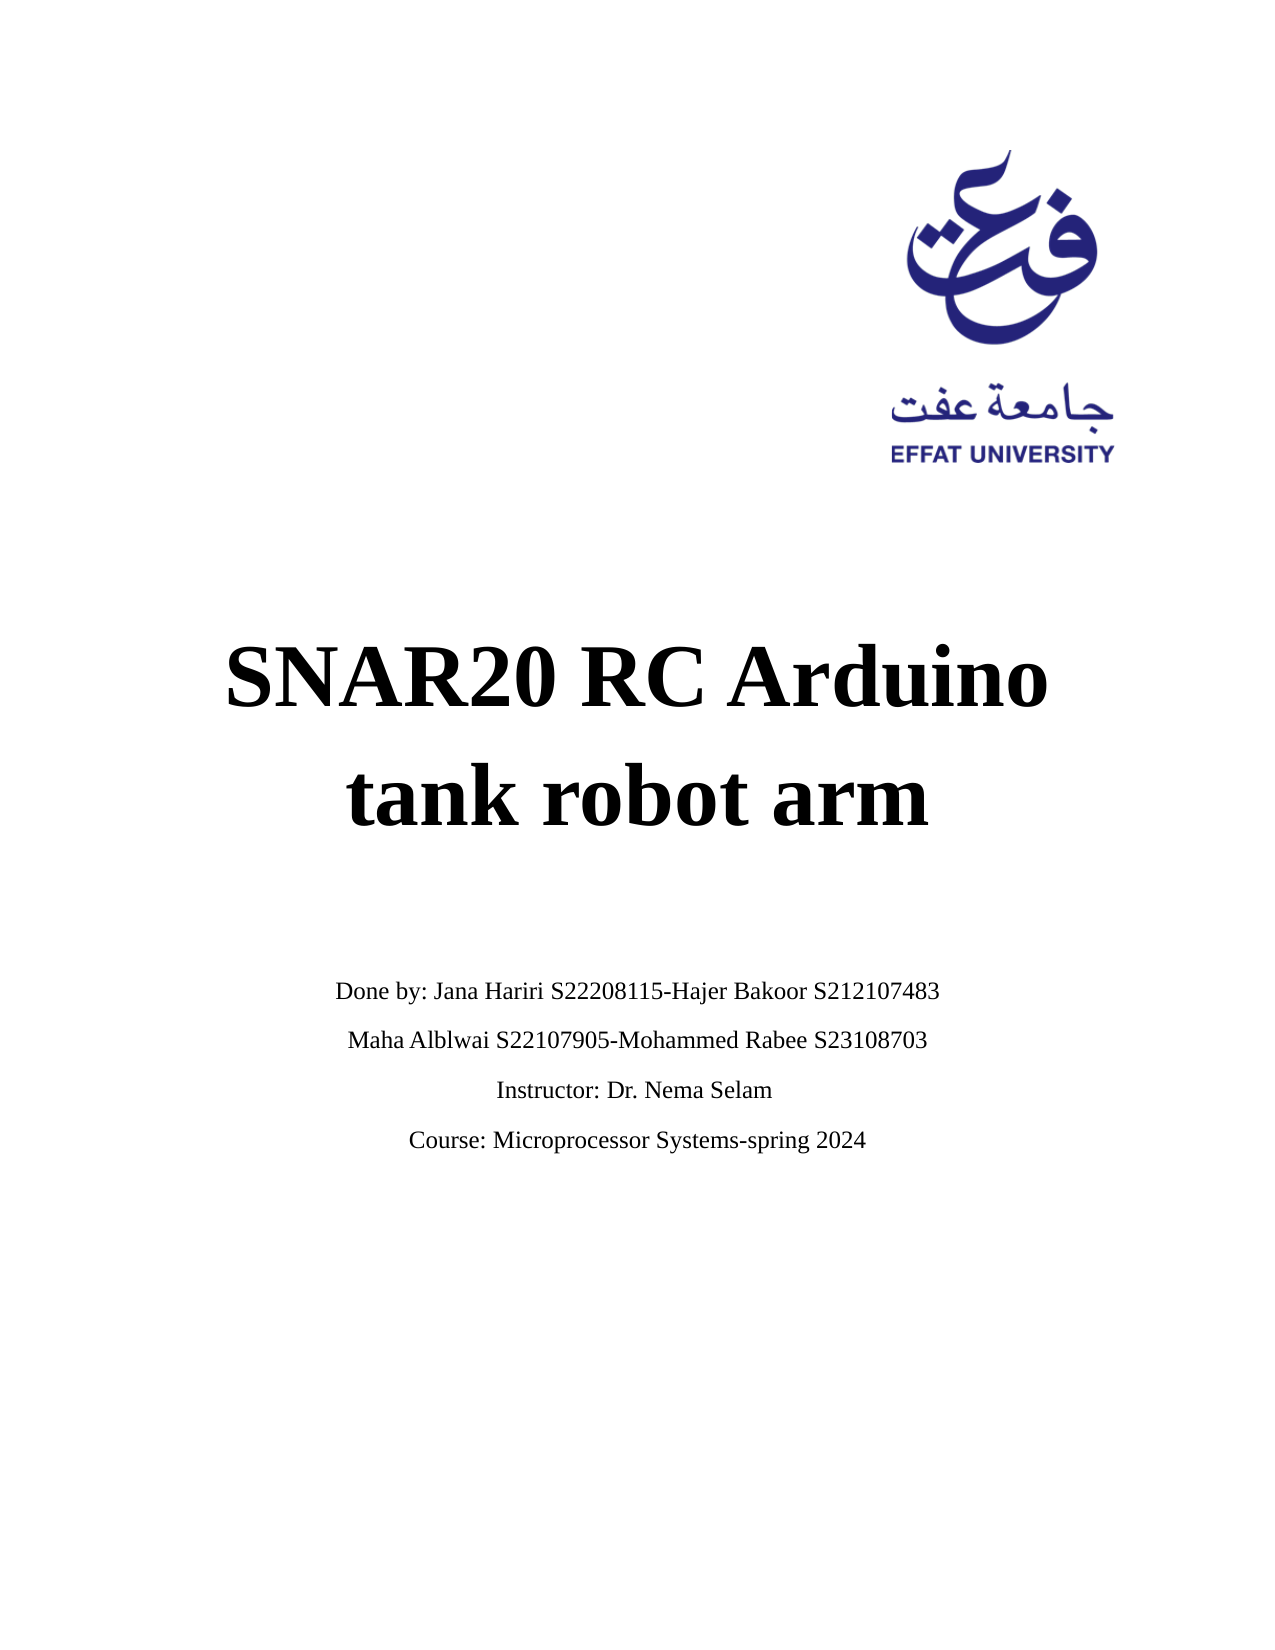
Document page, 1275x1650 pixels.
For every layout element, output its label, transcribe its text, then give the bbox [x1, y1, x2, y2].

text SNAR20 RC Arduino tank robot arm [150, 623, 1125, 844]
text Maha Alblwai S22107905-Mohammed Rabee S23108703 [150, 1025, 1125, 1054]
text Instructor: Dr. Nema Selam [150, 1075, 1125, 1104]
text Course: Microprocessor Systems-spring 2024 [150, 1125, 1125, 1153]
text Done by: Jana Hariri S22208115-Hajer Bakoor S212107483 [150, 976, 1125, 1004]
